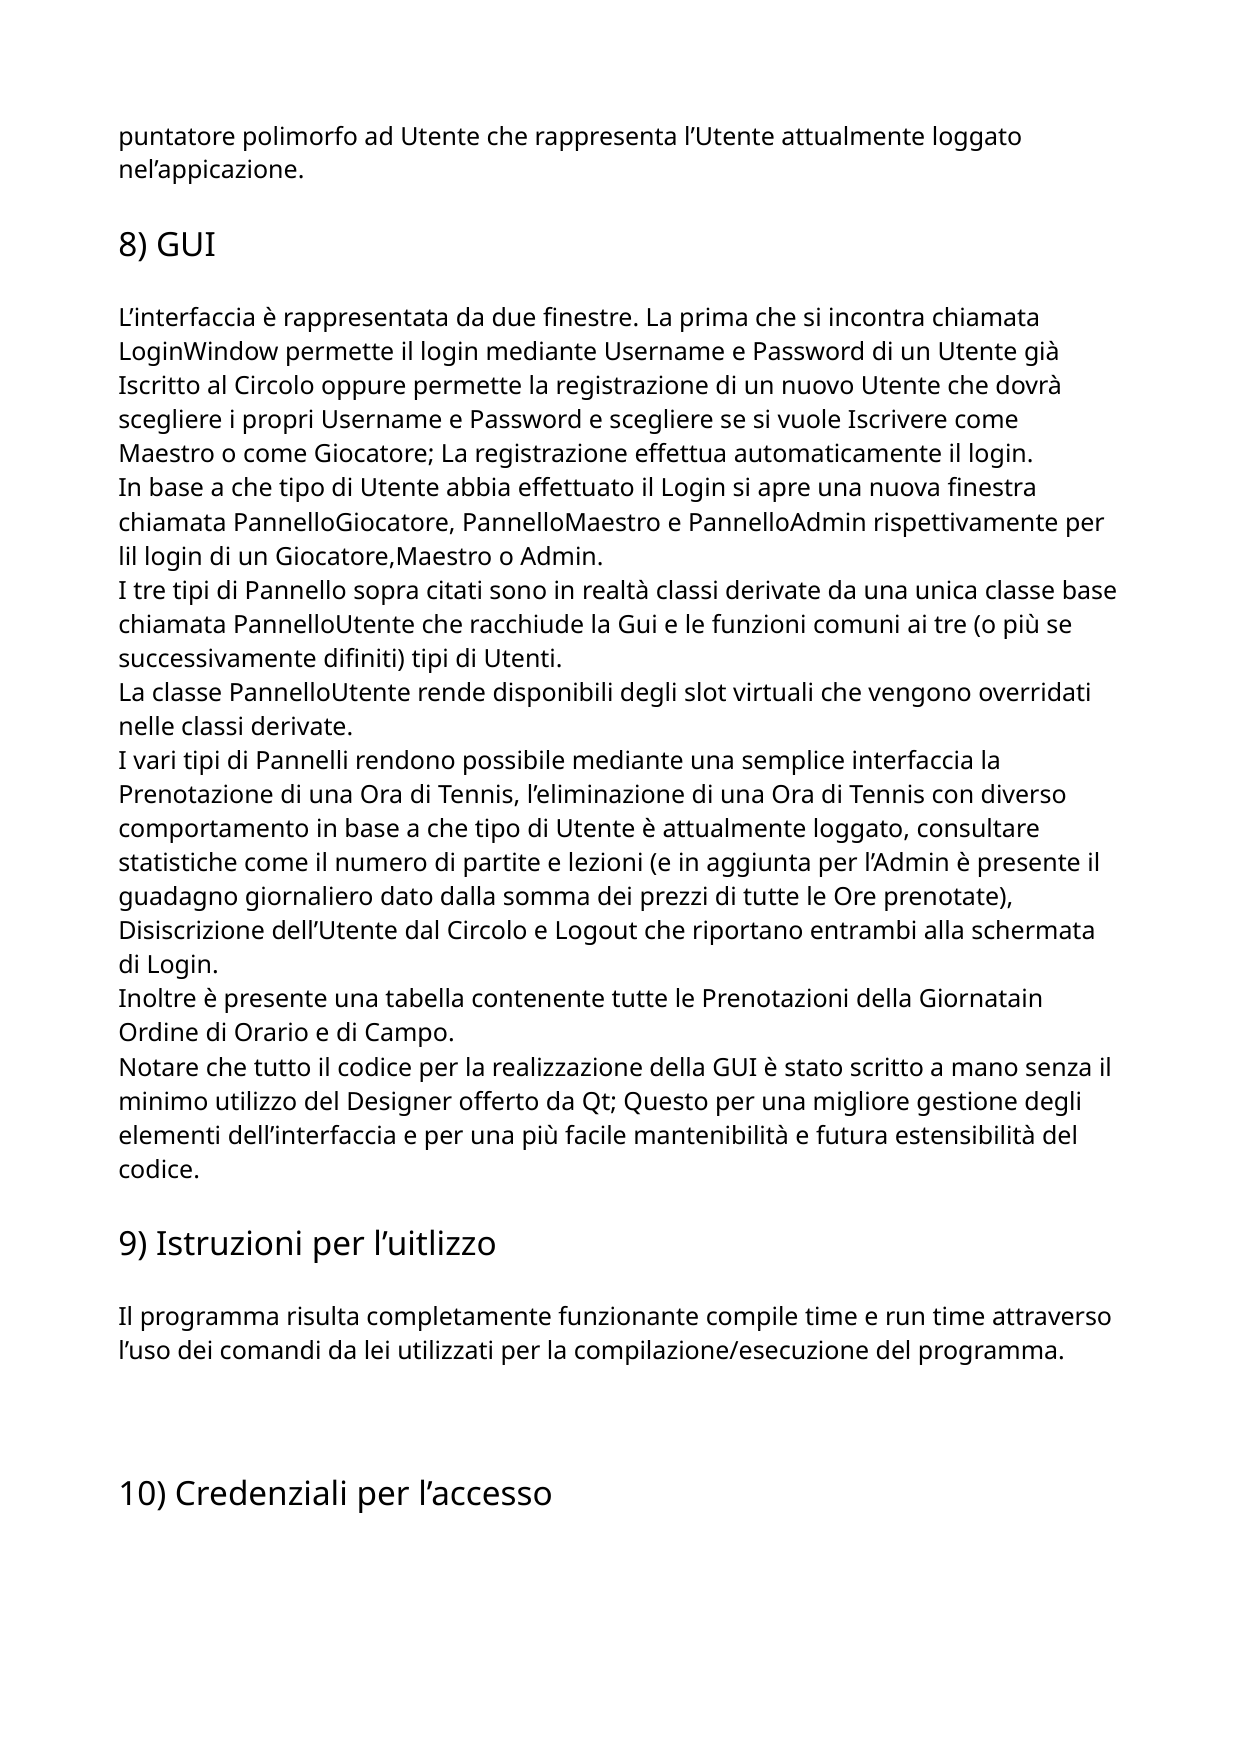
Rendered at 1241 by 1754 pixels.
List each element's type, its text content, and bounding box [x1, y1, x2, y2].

text I vari tipi di Pannelli rendono possibile mediante una semplice interfaccia la Prenotazione di una Ora di Tennis, l’eliminazione di una Ora di Tennis con diverso comportamento in base a che tipo di Utente è attualmente loggato, consultare statistiche come il numero di partite e lezioni (e in aggiunta per l’Admin è presente il guadagno giornaliero dato dalla somma dei prezzi di tutte le Ore prenotate), Disiscrizione dell’Utente dal Circolo e Logout che riportano entrambi alla schermata di Login. [118, 743, 1122, 981]
text I tre tipi di Pannello sopra citati sono in realtà classi derivate da una unica classe base chiamata PannelloUtente che racchiude la Gui e le funzioni comuni ai tre (o più se successivamente difiniti) tipi di Utenti. [118, 572, 1122, 674]
text Notare che tutto il codice per la realizzazione della GUI è stato scritto a mano senza il minimo utilizzo del Designer offerto da Qt; Questo per una migliore gestione degli elementi dell’interfaccia e per una più facile mantenibilità e futura estensibilità del codice. [118, 1049, 1122, 1185]
text La classe PannelloUtente rende disponibili degli slot virtuali che vengono overridati nelle classi derivate. [118, 674, 1122, 743]
text puntatore polimorfo ad Utente che rappresenta l’Utente attualmente loggato nel’appicazione. [118, 118, 1122, 186]
text In base a che tipo di Utente abbia effettuato il Login si apre una nuova finestra chiamata PannelloGiocatore, PannelloMaestro e PannelloAdmin rispettivamente per lil login di un Giocatore,Maestro o Admin. [118, 470, 1122, 572]
text Il programma risulta completamente funzionante compile time e run time attraverso l’uso dei comandi da lei utilizzati per la compilazione/esecuzione del programma. [118, 1299, 1122, 1367]
text Inoltre è presente una tabella contenente tutte le Prenotazioni della Giornatain Ordine di Orario e di Campo. [118, 981, 1122, 1049]
text L’interfaccia è rappresentata da due finestre. La prima che si incontra chiamata LoginWindow permette il login mediante Username e Password di un Utente già Iscritto al Circolo oppure permette la registrazione di un nuovo Utente che dovrà scegliere i propri Username e Password e scegliere se si vuole Iscrivere come Maestro o come Giocatore; La registrazione effettua automaticamente il login. [118, 300, 1122, 470]
text 10) Credenziali per l’accesso [118, 1469, 1122, 1515]
text 9) Istruzioni per l’uitlizzo [118, 1219, 1122, 1265]
text 8) GUI [118, 220, 1122, 266]
